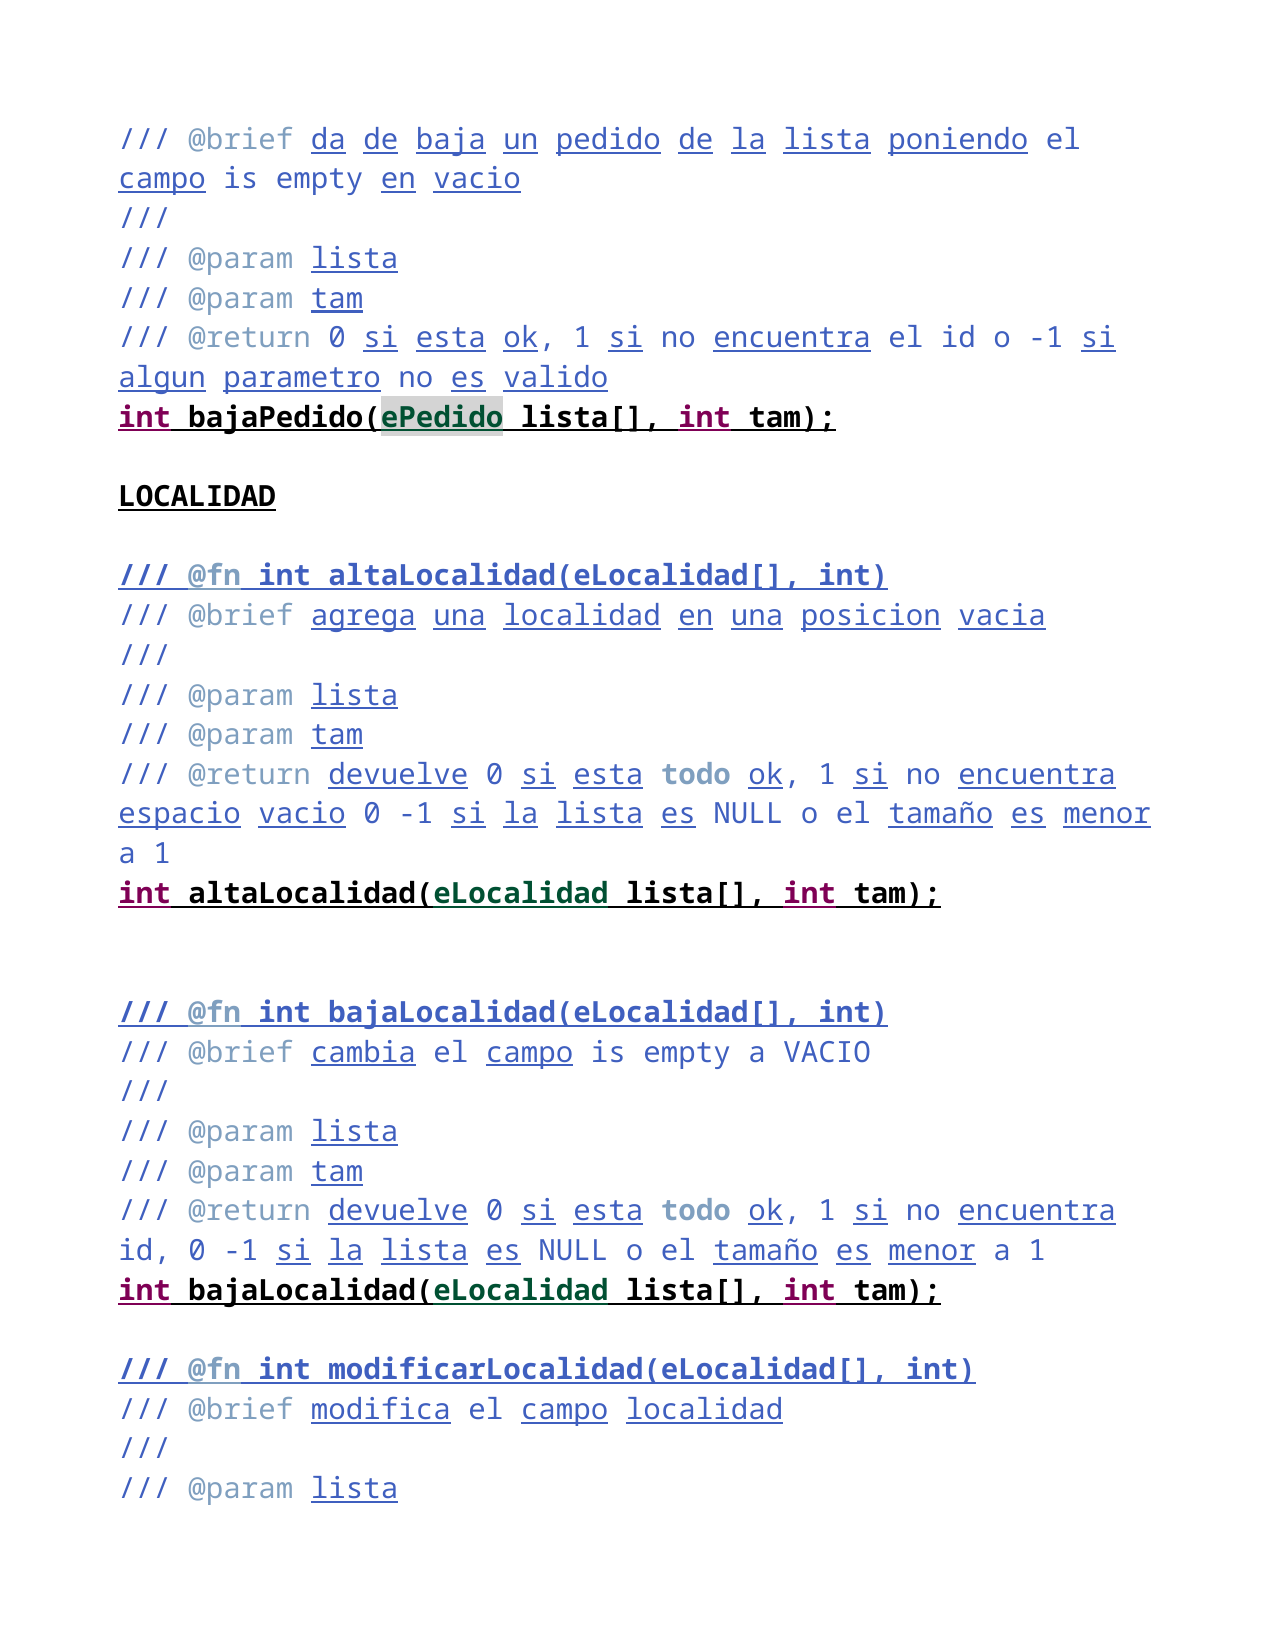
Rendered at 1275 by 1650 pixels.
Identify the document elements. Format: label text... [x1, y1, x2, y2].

text /// @param tam [118, 1150, 1157, 1190]
text /// @param tam [118, 277, 1157, 317]
text /// [118, 1071, 1157, 1110]
text int bajaLocalidad(eLocalidad lista[], int tam); [118, 1269, 1157, 1309]
text LOCALIDAD [118, 475, 1157, 515]
text /// @fn int modificarLocalidad(eLocalidad[], int) [118, 1348, 1157, 1388]
text /// @param lista [118, 1110, 1157, 1150]
text /// @brief modifica el campo localidad [118, 1388, 1157, 1428]
text /// @param lista [118, 674, 1157, 713]
text /// [118, 1428, 1157, 1467]
text /// @param lista [118, 237, 1157, 277]
text int bajaPedido(ePedido lista[], int tam); [118, 396, 1157, 436]
text /// @brief da de baja un pedido de la lista poniendo el campo is empty en vacio [118, 118, 1157, 197]
text /// [118, 197, 1157, 237]
text /// @param lista [118, 1467, 1157, 1507]
text /// @brief agrega una localidad en una posicion vacia [118, 594, 1157, 634]
text /// @param tam [118, 713, 1157, 753]
text /// @brief cambia el campo is empty a VACIO [118, 1031, 1157, 1071]
text int altaLocalidad(eLocalidad lista[], int tam); [118, 872, 1157, 912]
text /// @fn int bajaLocalidad(eLocalidad[], int) [118, 991, 1157, 1031]
text /// @return 0 si esta ok, 1 si no encuentra el id o -1 si algun parametro no es valido [118, 317, 1157, 396]
text /// @return devuelve 0 si esta todo ok, 1 si no encuentra id, 0 -1 si la lista es NULL o el tamaño es menor a 1 [118, 1190, 1157, 1269]
text /// @fn int altaLocalidad(eLocalidad[], int) [118, 555, 1157, 594]
text /// [118, 634, 1157, 674]
text /// @return devuelve 0 si esta todo ok, 1 si no encuentra espacio vacio 0 -1 si la lista es NULL o el tamaño es menor a 1 [118, 753, 1157, 872]
